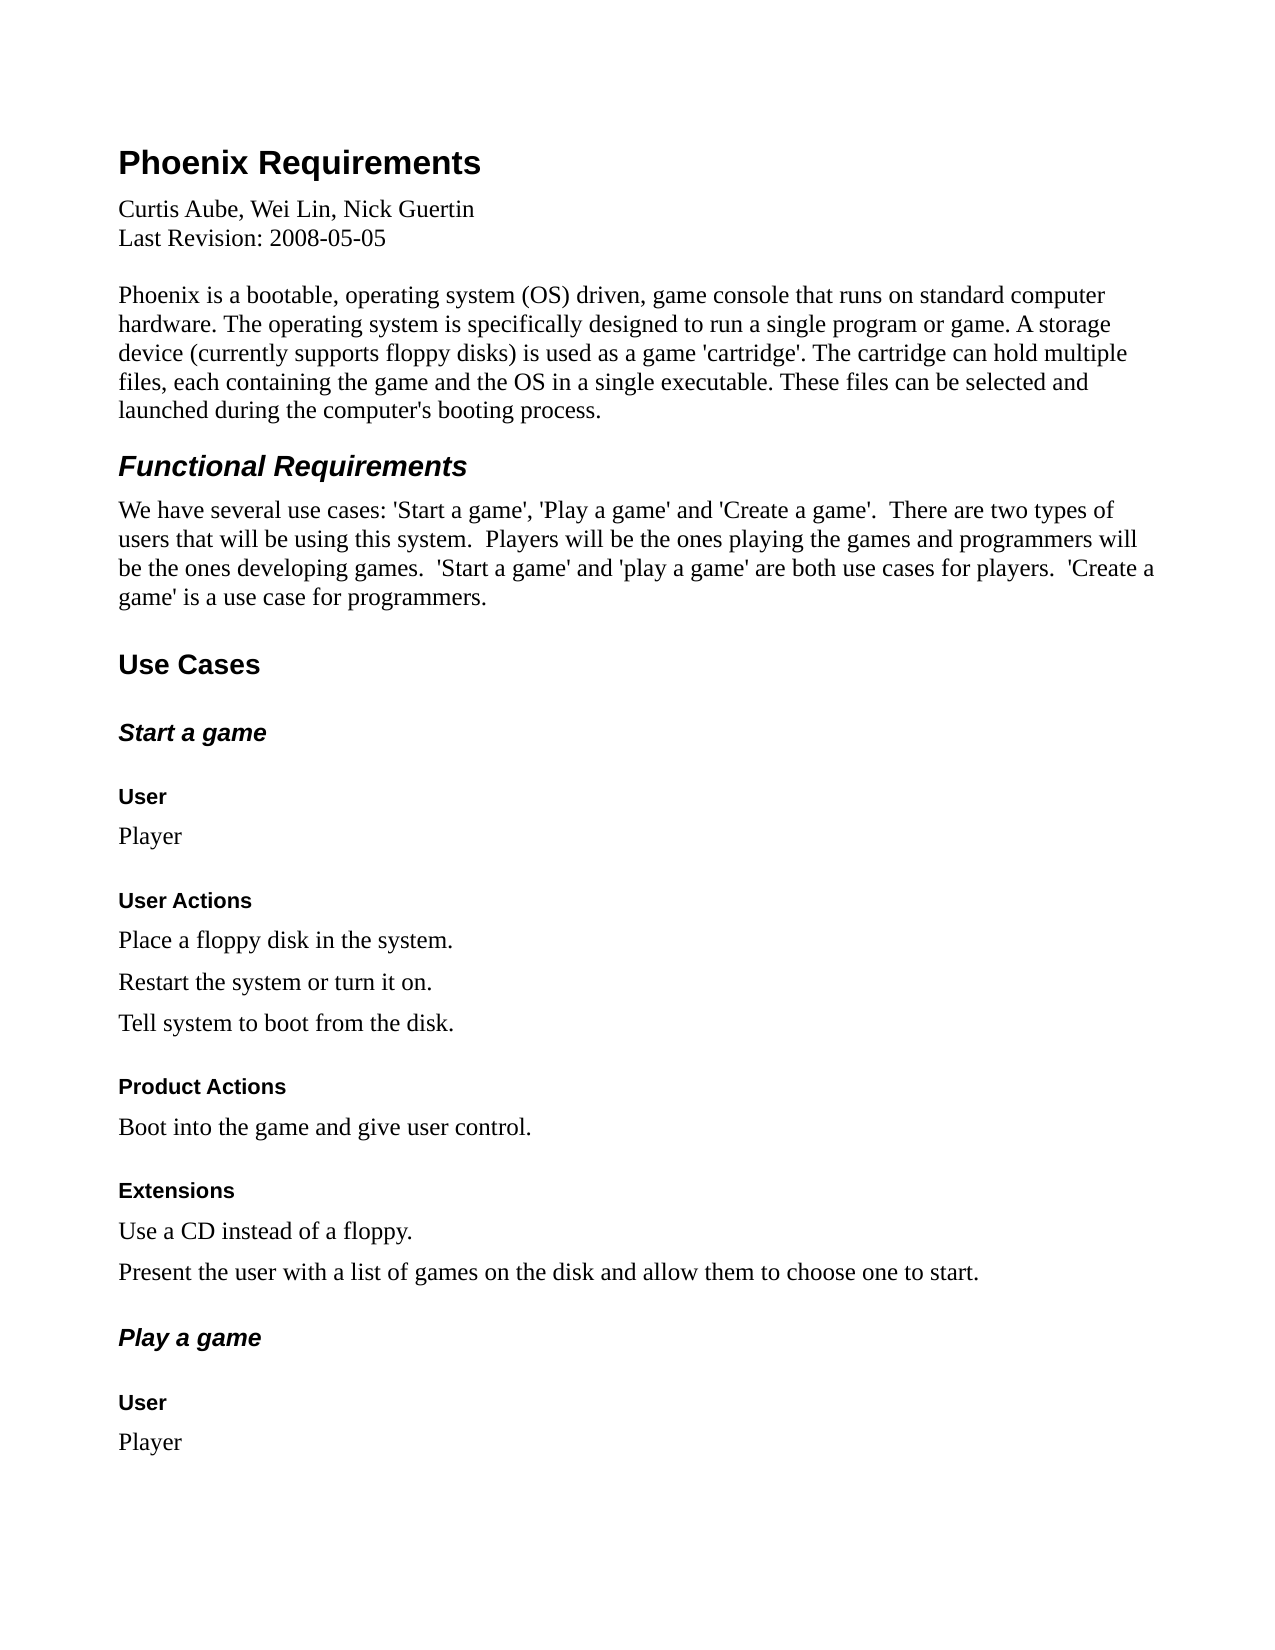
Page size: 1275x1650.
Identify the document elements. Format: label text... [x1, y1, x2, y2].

subtitle Play a game [118, 1323, 1157, 1352]
subtitle Use Cases [118, 648, 1157, 680]
subtitle User [118, 784, 1157, 809]
text Curtis Aube, Wei Lin, Nick Guertin [118, 194, 1157, 223]
subtitle User [118, 1389, 1157, 1414]
text Last Revision: 2008-05-05 [118, 223, 1157, 252]
text Player [118, 821, 1157, 850]
subtitle Start a game [118, 718, 1157, 746]
subtitle Product Actions [118, 1074, 1157, 1099]
text Tell system to boot from the disk. [118, 1008, 1157, 1037]
subtitle Functional Requirements [118, 449, 1157, 483]
text Present the user with a list of games on the disk and allow them to choose one to start. [118, 1257, 1157, 1286]
text Player [118, 1427, 1157, 1456]
text Phoenix is a bootable, operating system (OS) driven, game console that runs on standard computer hardware. The operating system is specifically designed to run a single program or game. A storage device (currently supports floppy disks) is used as a game 'cartridge'. The cartridge can hold multiple files, each containing the game and the OS in a single executable. These files can be selected and launched during the computer's booting process. [118, 281, 1157, 424]
text Place a floppy disk in the system. [118, 925, 1157, 954]
text We have several use cases: 'Start a game', 'Play a game' and 'Create a game'. There are two types of users that will be using this system. Players will be the ones playing the games and programmers will be the ones developing games. 'Start a game' and 'play a game' are both use cases for players. 'Create a game' is a use case for programmers. [118, 495, 1157, 610]
text Boot into the game and give user control. [118, 1112, 1157, 1141]
subtitle User Actions [118, 888, 1157, 913]
subtitle Phoenix Requirements [118, 143, 1157, 182]
text Restart the system or turn it on. [118, 967, 1157, 995]
subtitle Extensions [118, 1178, 1157, 1203]
text Use a CD instead of a floppy. [118, 1216, 1157, 1244]
